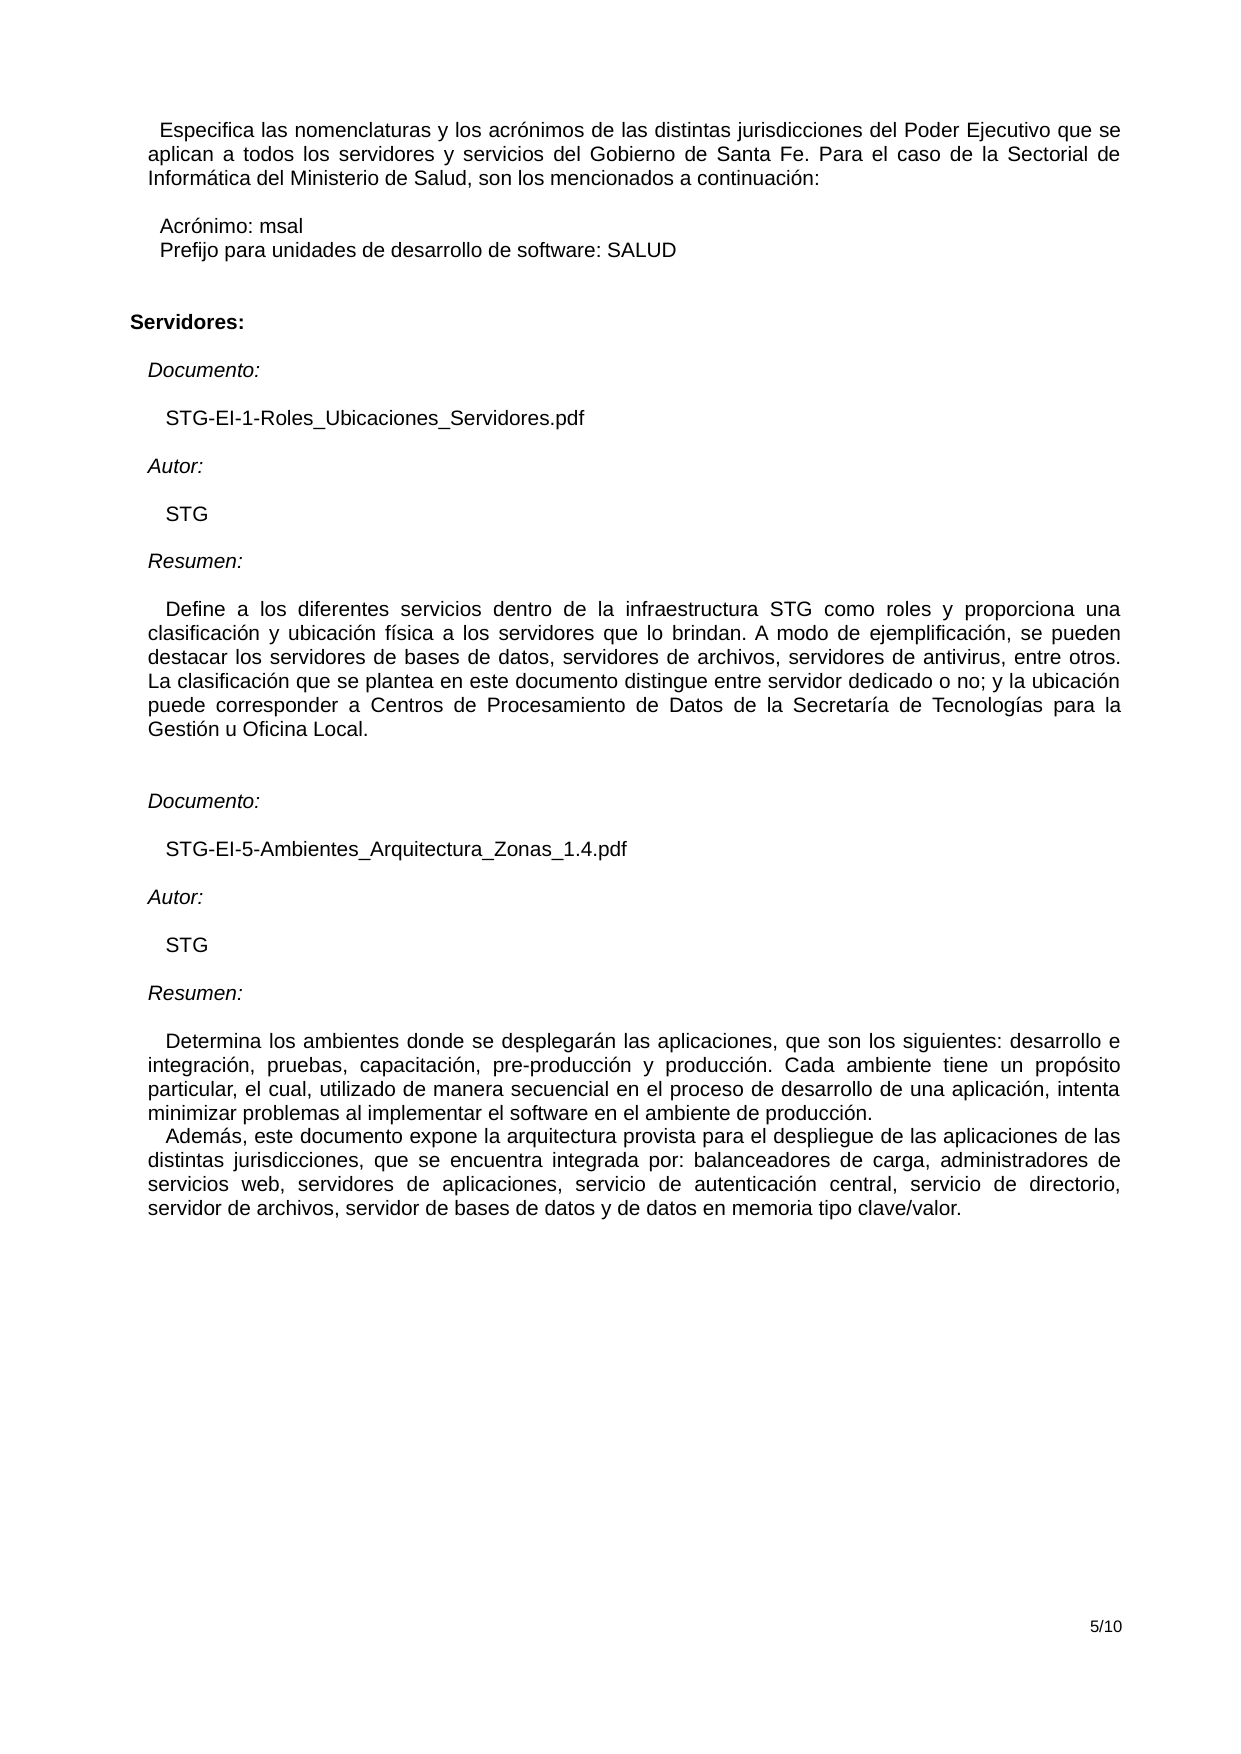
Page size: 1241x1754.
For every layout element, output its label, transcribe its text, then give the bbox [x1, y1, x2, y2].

text STG [148, 933, 1122, 957]
text Resumen: [148, 981, 1122, 1004]
text STG-EI-1-Roles_Ubicaciones_Servidores.pdf [148, 406, 1122, 429]
text Determina los ambientes donde se desplegarán las aplicaciones, que son los siguientes: desarrollo e integración, pruebas, capacitación, pre-producción y producción. Cada ambiente tiene un propósito particular, el cual, utilizado de manera secuencial en el proceso de desarrollo de una aplicación, intenta minimizar problemas al implementar el software en el ambiente de producción. [148, 1028, 1122, 1124]
text Autor: [148, 453, 1122, 477]
text Acrónimo: msal [159, 214, 1122, 238]
text Resumen: [148, 549, 1122, 573]
text Prefijo para unidades de desarrollo de software: SALUD [159, 238, 1122, 262]
text STG [148, 501, 1122, 525]
text STG-EI-5-Ambientes_Arquitectura_Zonas_1.4.pdf [148, 837, 1122, 861]
text Documento: [148, 789, 1122, 813]
text Además, este documento expone la arquitectura provista para el despliegue de las aplicaciones de las distintas jurisdicciones, que se encuentra integrada por: balanceadores de carga, administradores de servicios web, servidores de aplicaciones, servicio de autenticación central, servicio de directorio, servidor de archivos, servidor de bases de datos y de datos en memoria tipo clave/valor. [148, 1124, 1122, 1220]
text Servidores: [130, 310, 1122, 334]
text Autor: [148, 885, 1122, 909]
text Define a los diferentes servicios dentro de la infraestructura STG como roles y proporciona una clasificación y ubicación física a los servidores que lo brindan. A modo de ejemplificación, se pueden destacar los servidores de bases de datos, servidores de archivos, servidores de antivirus, entre otros. La clasificación que se plantea en este documento distingue entre servidor dedicado o no; y la ubicación puede corresponder a Centros de Procesamiento de Datos de la Secretaría de Tecnologías para la Gestión u Oficina Local. [148, 597, 1122, 741]
text Documento: [136, 358, 1122, 382]
text Especifica las nomenclaturas y los acrónimos de las distintas jurisdicciones del Poder Ejecutivo que se aplican a todos los servidores y servicios del Gobierno de Santa Fe. Para el caso de la Sectorial de Informática del Ministerio de Salud, son los mencionados a continuación: [148, 118, 1122, 190]
